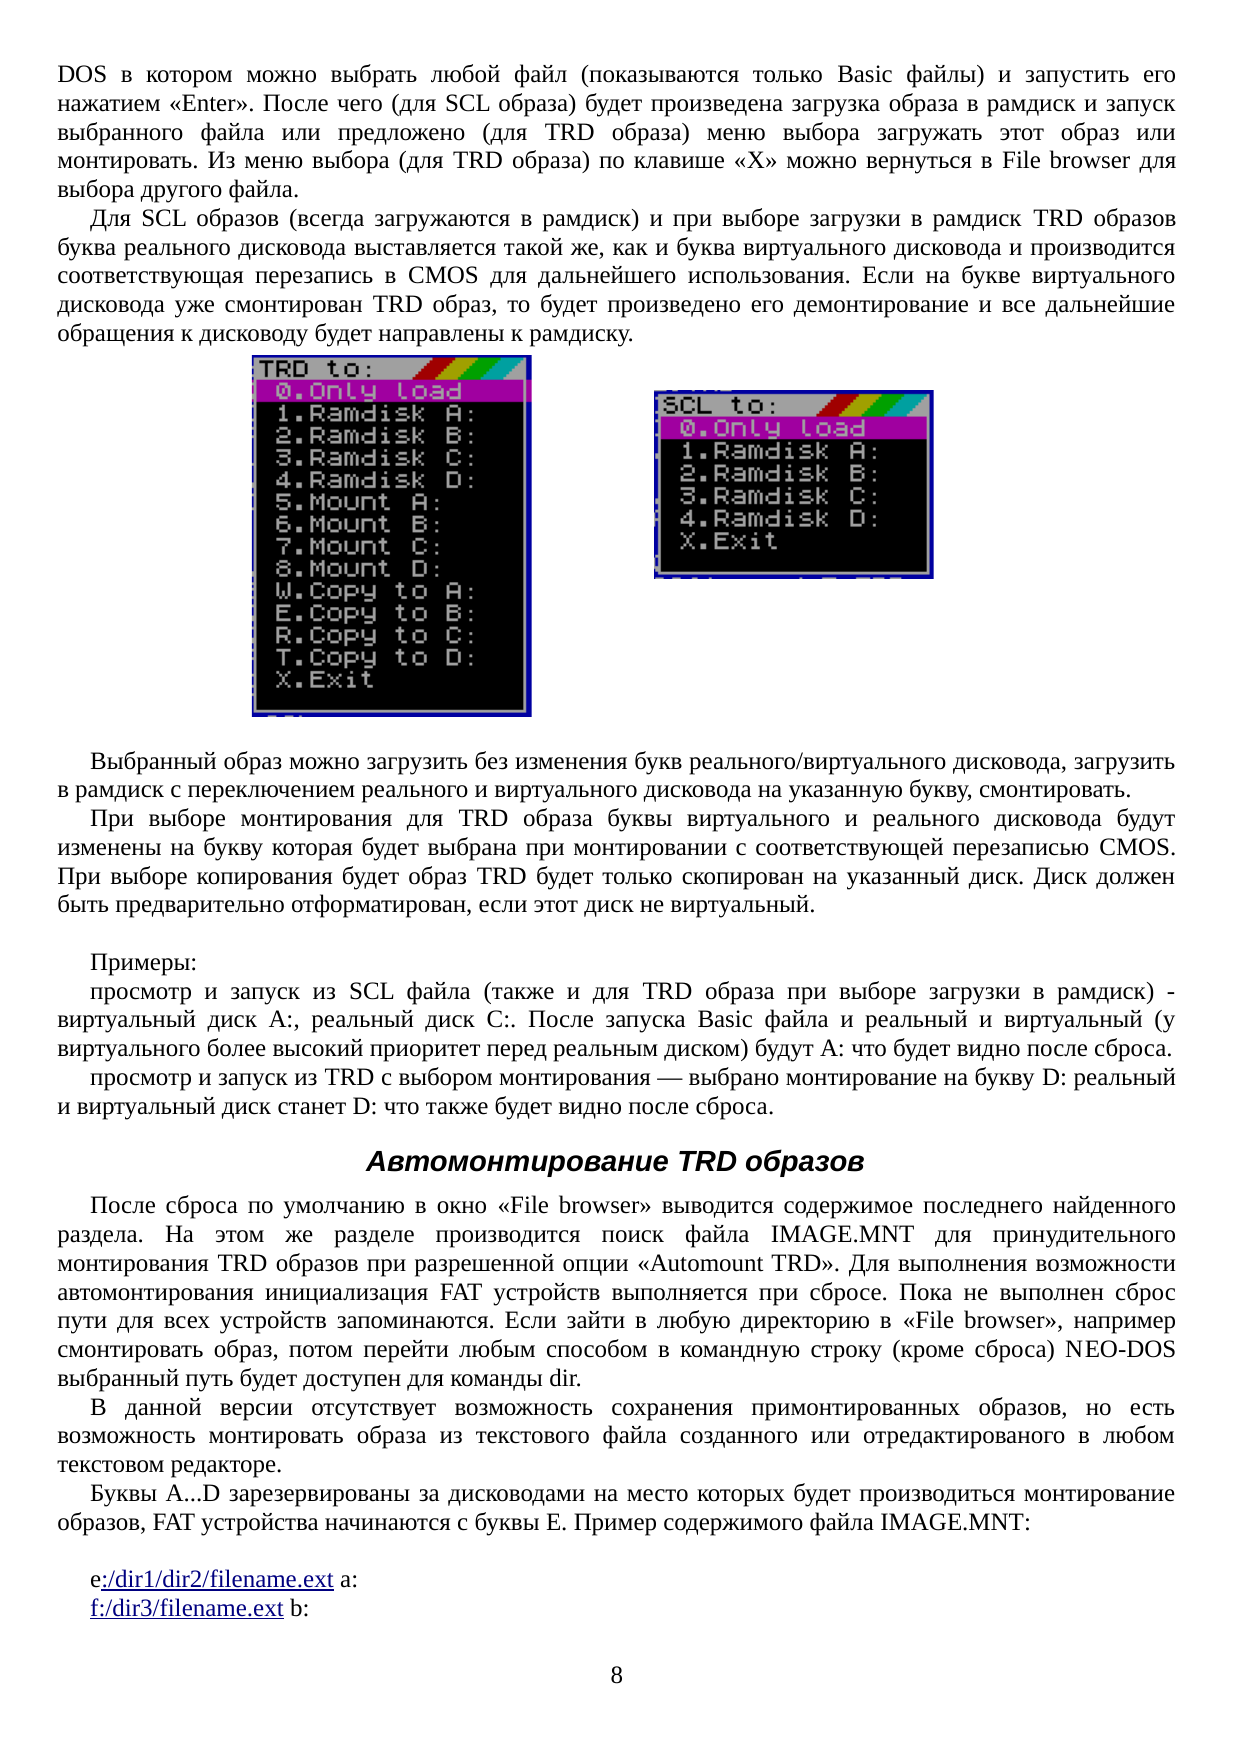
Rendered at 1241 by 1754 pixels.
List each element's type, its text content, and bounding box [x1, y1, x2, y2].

text Буквы A...D зарезервированы за дисководами на место которых будет производиться монтирование образов, FAT устройства начинаются с буквы E. Пример содержимого файла IMAGE.MNT: [57, 1478, 1176, 1536]
text DOS в котором можно выбрать любой файл (показываются только Basic файлы) и запустить его нажатием «Enter». После чего (для SCL образа) будет произведена загрузка образа в рамдиск и запуск выбранного файла или предложено (для TRD образа) меню выбора загружать этот образ или монтировать. Из меню выбора (для TRD образа) по клавише «X» можно вернуться в File browser для выбора другого файла. [57, 59, 1176, 203]
text При выборе монтирования для TRD образа буквы виртуального и реального дисковода будут изменены на букву которая будет выбрана при монтировании с соответствующей перезаписью CMOS. При выборе копирования будет образ TRD будет только скопирован на указанный диск. Диск должен быть предварительно отформатирован, если этот диск не виртуальный. [57, 803, 1176, 918]
text просмотр и запуск из TRD с выбором монтирования — выбрано монтирование на букву D: реальный и виртуальный диск станет D: что также будет видно после сброса. [57, 1062, 1176, 1119]
text В данной версии отсутствует возможность сохранения примонтированных образов, но есть возможность монтировать образа из текстового файла созданного или отредактированого в любом текстовом редакторе. [57, 1392, 1176, 1478]
text Выбранный образ можно загрузить без изменения букв реального/виртуального дисковода, загрузить в рамдиск с переключением реального и виртуального дисковода на указанную букву, смонтировать. [57, 746, 1176, 803]
text Для SCL образов (всегда загружаются в рамдиск) и при выборе загрузки в рамдиск TRD образов буква реального дисковода выставляется такой же, как и буква виртуального дисковода и производится соответствующая перезапись в CMOS для дальнейшего использования. Если на букве виртуального дисковода уже смонтирован TRD образ, то будет произведено его демонтирование и все дальнейшие обращения к дисководу будет направлены к рамдиску. [57, 203, 1176, 347]
text f:/dir3/filename.ext b: [57, 1593, 1176, 1622]
text просмотр и запуск из SCL файла (также и для TRD образа при выборе загрузки в рамдиск) - виртуальный диск A:, реальный диск C:. После запуска Basic файла и реальный и виртуальный (у виртуального более высокий приоритет перед реальным диском) будут А: что будет видно после сброса. [57, 976, 1176, 1062]
picture [251, 355, 532, 717]
text e:/dir1/dir2/filename.ext a: [57, 1564, 1176, 1593]
picture [654, 390, 934, 579]
subtitle Автомонтирование TRD образов [57, 1144, 1176, 1178]
text После сброса по умолчанию в окно «File browser» выводится содержимое последнего найденного раздела. На этом же разделе производится поиск файла IMAGE.MNT для принудительного монтирования TRD образов при разрешенной опции «Automount TRD». Для выполнения возможности автомонтирования инициализация FAT устройств выполняется при сбросе. Пока не выполнен сброс пути для всех устройств запоминаются. Если зайти в любую директорию в «File browser», например смонтировать образ, потом перейти любым способом в командную строку (кроме сброса) NEO-DOS выбранный путь будет доступен для команды dir. [57, 1191, 1176, 1392]
text Примеры: [57, 947, 1176, 976]
